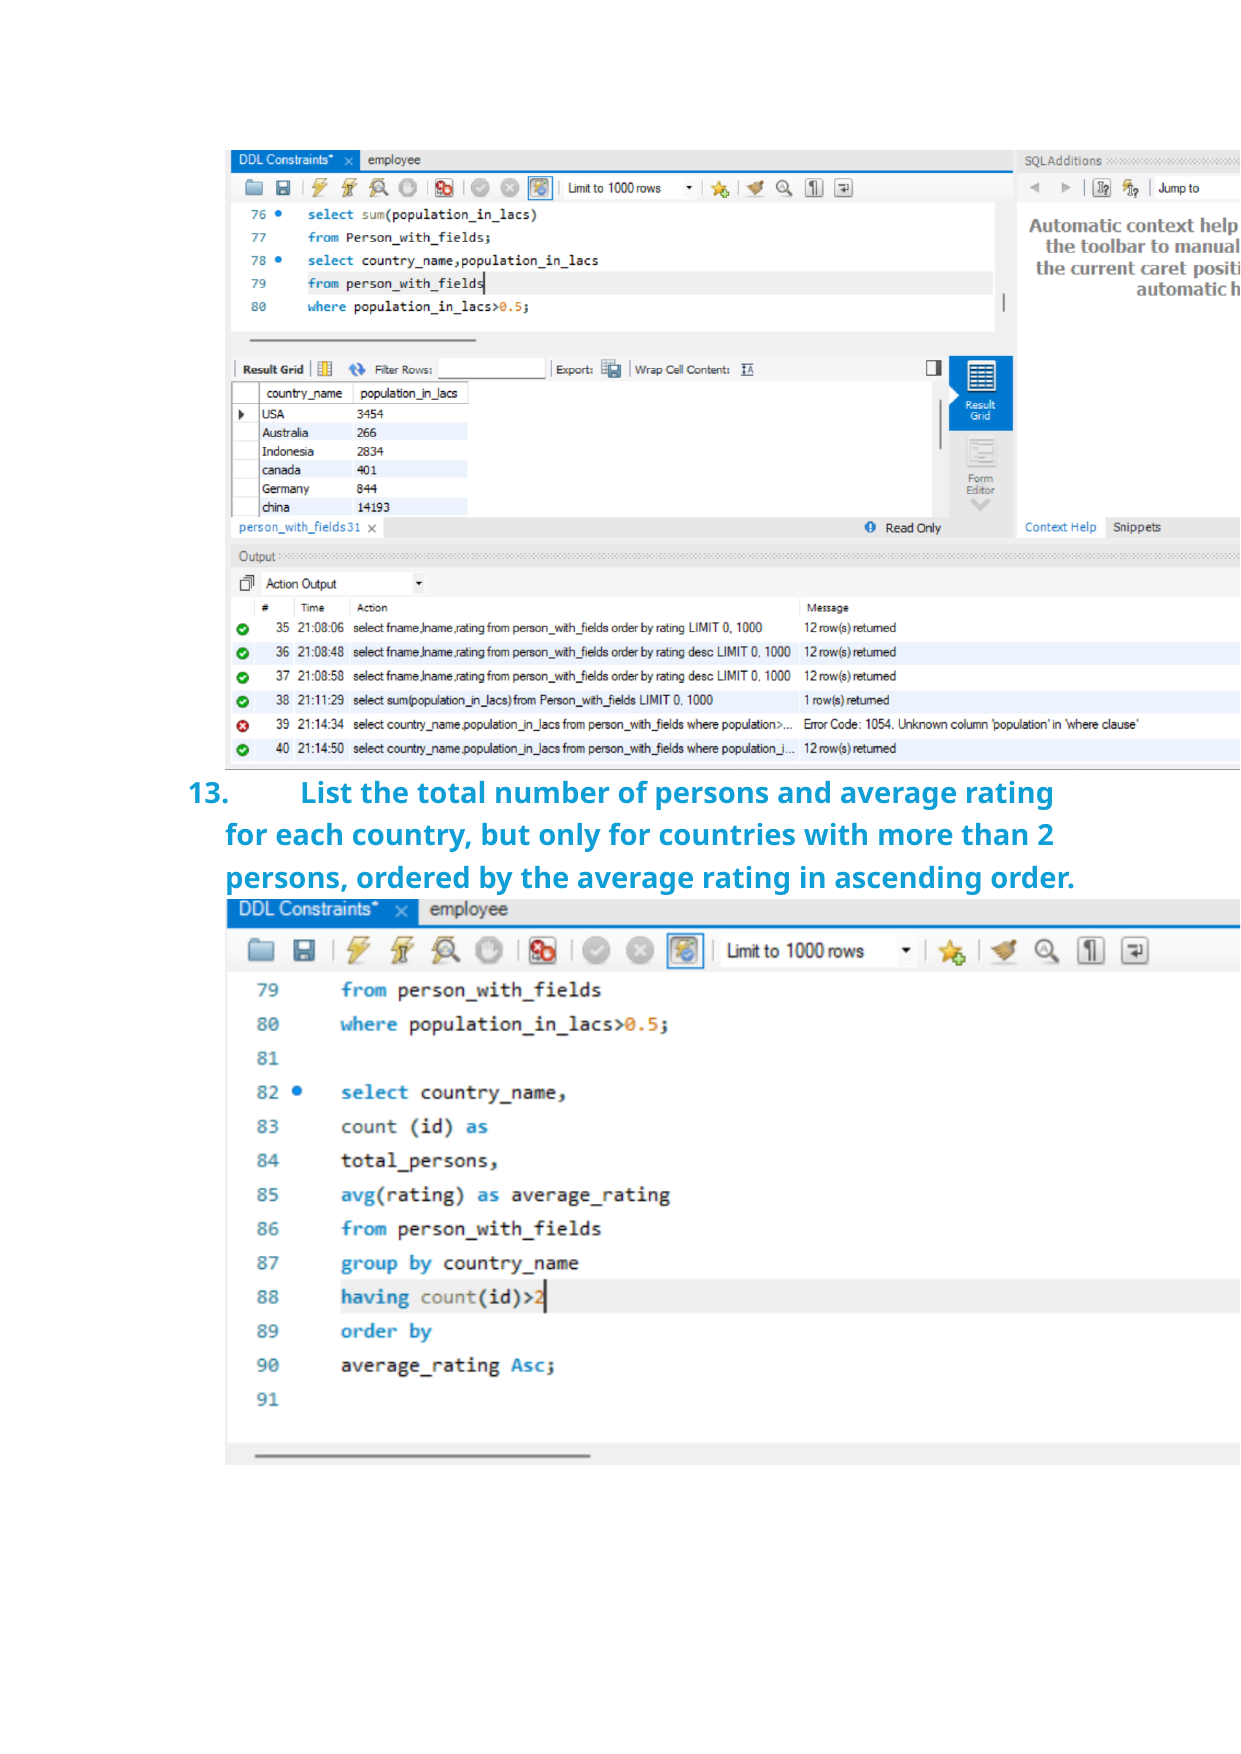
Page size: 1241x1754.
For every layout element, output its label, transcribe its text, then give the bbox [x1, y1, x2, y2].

list List the total number of persons and average rating for each country, but only for countries with more than 2 persons, ordered by the average rating in ascending order. [187, 772, 1090, 897]
